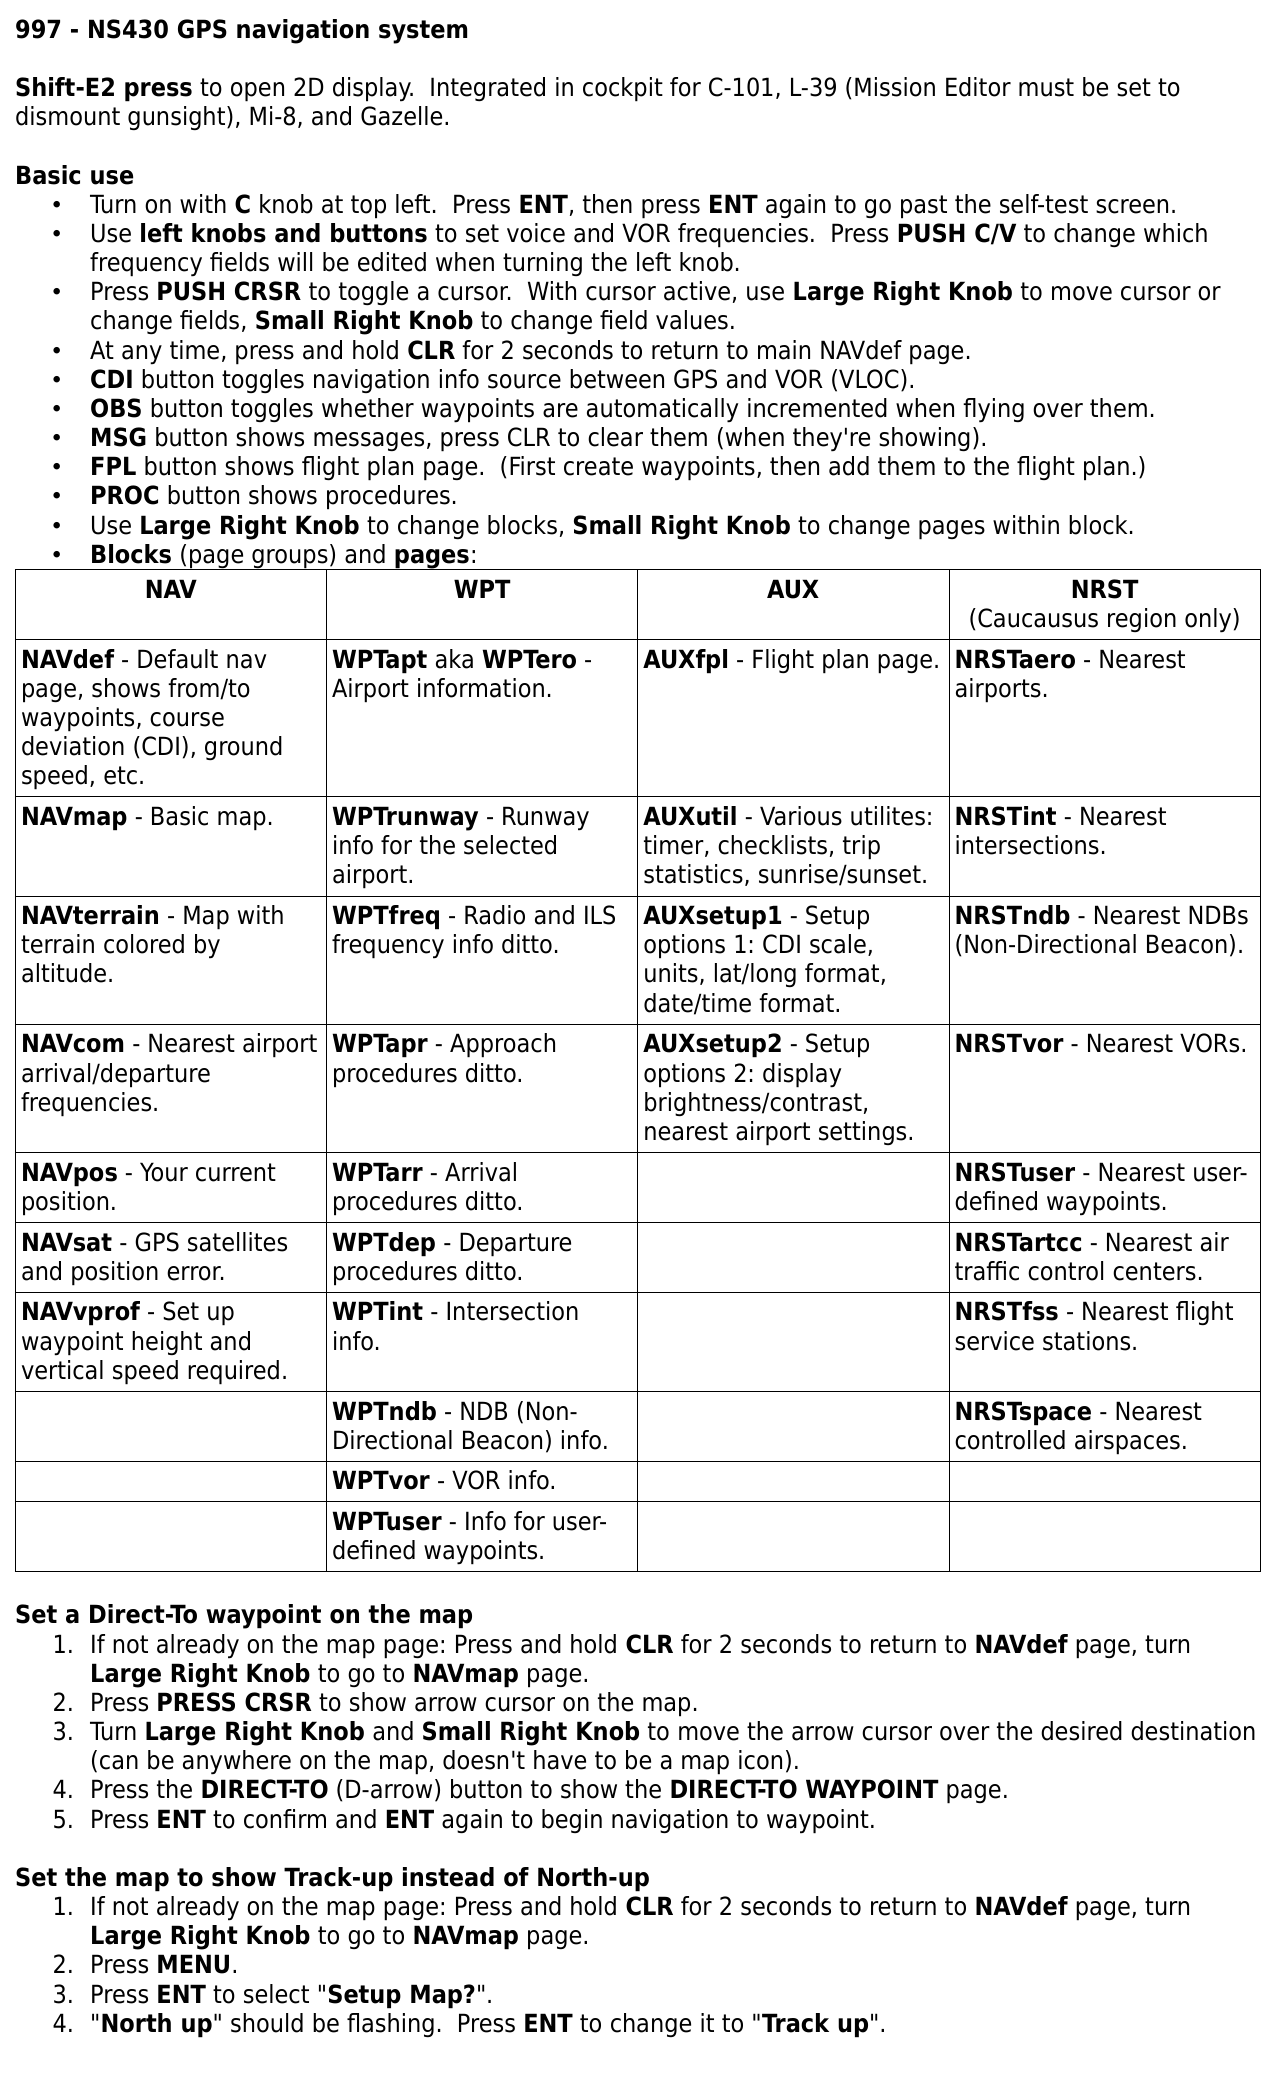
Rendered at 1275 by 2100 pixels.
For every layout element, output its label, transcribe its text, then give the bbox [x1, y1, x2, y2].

list CDI button toggles navigation info source between GPS and VOR (VLOC). [52, 365, 1260, 394]
table_cell NAVterrain - Map with terrain colored by altitude. [16, 897, 326, 1024]
list OBS button toggles whether waypoints are automatically incremented when flying over them. [52, 394, 1260, 423]
table_cell NAVcom - Nearest airport arrival/departure frequencies. [16, 1025, 326, 1152]
table_cell WPTrunway - Runway info for the selected airport. [327, 797, 637, 896]
table_cell WPTuser - Info for user-defined waypoints. [327, 1502, 637, 1571]
table_cell NAVvprof - Set up waypoint height and vertical speed required. [16, 1293, 326, 1391]
list Press MENU. [52, 1951, 1260, 1980]
table_cell NRSTndb - Nearest NDBs (Non-Directional Beacon). [950, 897, 1260, 1024]
list Turn on with C knob at top left. Press ENT, then press ENT again to go past the self-test screen. [52, 190, 1260, 219]
table_header NAV [16, 570, 326, 639]
table_cell NRSTfss - Nearest flight service stations. [950, 1293, 1260, 1391]
table_cell WPTfreq - Radio and ILS frequency info ditto. [327, 897, 637, 1024]
table_header WPT [327, 570, 637, 639]
table_cell [638, 1293, 949, 1391]
table_header NRST (Caucausus region only) [950, 570, 1260, 639]
table_cell [950, 1502, 1260, 1571]
list Use Large Right Knob to change blocks, Small Right Knob to change pages within block. [52, 511, 1260, 540]
list PROC button shows procedures. [52, 482, 1260, 511]
table_cell WPTapt aka WPTero - Airport information. [327, 640, 637, 796]
table_cell [638, 1502, 949, 1571]
table_cell WPTarr - Arrival procedures ditto. [327, 1153, 637, 1222]
table_cell AUXsetup1 - Setup options 1: CDI scale, units, lat/long format, date/time format. [638, 897, 949, 1024]
list Press PRESS CRSR to show arrow cursor on the map. [52, 1688, 1260, 1717]
table_cell NAVdef - Default nav page, shows from/to waypoints, course deviation (CDI), ground speed, etc. [16, 640, 326, 796]
list Turn Large Right Knob and Small Right Knob to move the arrow cursor over the desired destination (can be anywhere on the map, doesn't have to be a map icon). [52, 1717, 1260, 1776]
list If not already on the map page: Press and hold CLR for 2 seconds to return to NAVdef page, turn Large Right Knob to go to NAVmap page. [52, 1630, 1260, 1688]
table_cell AUXfpl - Flight plan page. [638, 640, 949, 796]
list If not already on the map page: Press and hold CLR for 2 seconds to return to NAVdef page, turn Large Right Knob to go to NAVmap page. [52, 1892, 1260, 1951]
table_cell NRSTvor - Nearest VORs. [950, 1025, 1260, 1152]
table_cell WPTdep - Departure procedures ditto. [327, 1223, 637, 1292]
text Basic use [15, 161, 1260, 190]
table_cell WPTapr - Approach procedures ditto. [327, 1025, 637, 1152]
table_cell NRSTspace - Nearest controlled airspaces. [950, 1392, 1260, 1461]
list FPL button shows flight plan page. (First create waypoints, then add them to the flight plan.) [52, 452, 1260, 482]
table_cell NAVsat - GPS satellites and position error. [16, 1223, 326, 1292]
list Press the DIRECT-TO (D-arrow) button to show the DIRECT-TO WAYPOINT page. [52, 1776, 1260, 1805]
table_cell AUXutil - Various utilites: timer, checklists, trip statistics, sunrise/sunset. [638, 797, 949, 896]
table_cell [638, 1223, 949, 1292]
list Blocks (page groups) and pages: [52, 540, 1260, 569]
list Press ENT to select "Setup Map?". [52, 1980, 1260, 2009]
table_cell NRSTaero - Nearest airports. [950, 640, 1260, 796]
table_cell NRSTuser - Nearest user-defined waypoints. [950, 1153, 1260, 1222]
table_cell NAVpos - Your current position. [16, 1153, 326, 1222]
list Press PUSH CRSR to toggle a cursor. With cursor active, use Large Right Knob to move cursor or change fields, Small Right Knob to change field values. [52, 277, 1260, 336]
table_header AUX [638, 570, 949, 639]
table_cell [638, 1153, 949, 1222]
table_cell WPTint - Intersection info. [327, 1293, 637, 1391]
table_cell NAVmap - Basic map. [16, 797, 326, 896]
list "North up" should be flashing. Press ENT to change it to "Track up". [52, 2009, 1260, 2038]
table_cell [638, 1462, 949, 1501]
table_cell AUXsetup2 - Setup options 2: display brightness/contrast, nearest airport settings. [638, 1025, 949, 1152]
table_cell NRSTint - Nearest intersections. [950, 797, 1260, 896]
table_cell NRSTartcc - Nearest air traffic control centers. [950, 1223, 1260, 1292]
list At any time, press and hold CLR for 2 seconds to return to main NAVdef page. [52, 336, 1260, 365]
list MSG button shows messages, press CLR to clear them (when they're showing). [52, 423, 1260, 452]
table_cell WPTndb - NDB (Non-Directional Beacon) info. [327, 1392, 637, 1461]
list Use left knobs and buttons to set voice and VOR frequencies. Press PUSH C/V to change which frequency fields will be edited when turning the left knob. [52, 219, 1260, 277]
text Set the map to show Track-up instead of North-up [15, 1863, 1260, 1892]
text Shift-E2 press to open 2D display. Integrated in cockpit for C-101, L-39 (Mission Editor must be set to dismount gunsight), Mi-8, and Gazelle. [15, 73, 1260, 132]
table_cell [638, 1392, 949, 1461]
table_cell [16, 1462, 326, 1501]
table_cell [950, 1462, 1260, 1501]
table_cell [16, 1502, 326, 1571]
list Press ENT to confirm and ENT again to begin navigation to waypoint. [52, 1805, 1260, 1834]
table_cell WPTvor - VOR info. [327, 1462, 637, 1501]
text 997 - NS430 GPS navigation system [15, 15, 1260, 44]
table_cell [16, 1392, 326, 1461]
text Set a Direct-To waypoint on the map [15, 1601, 1260, 1630]
